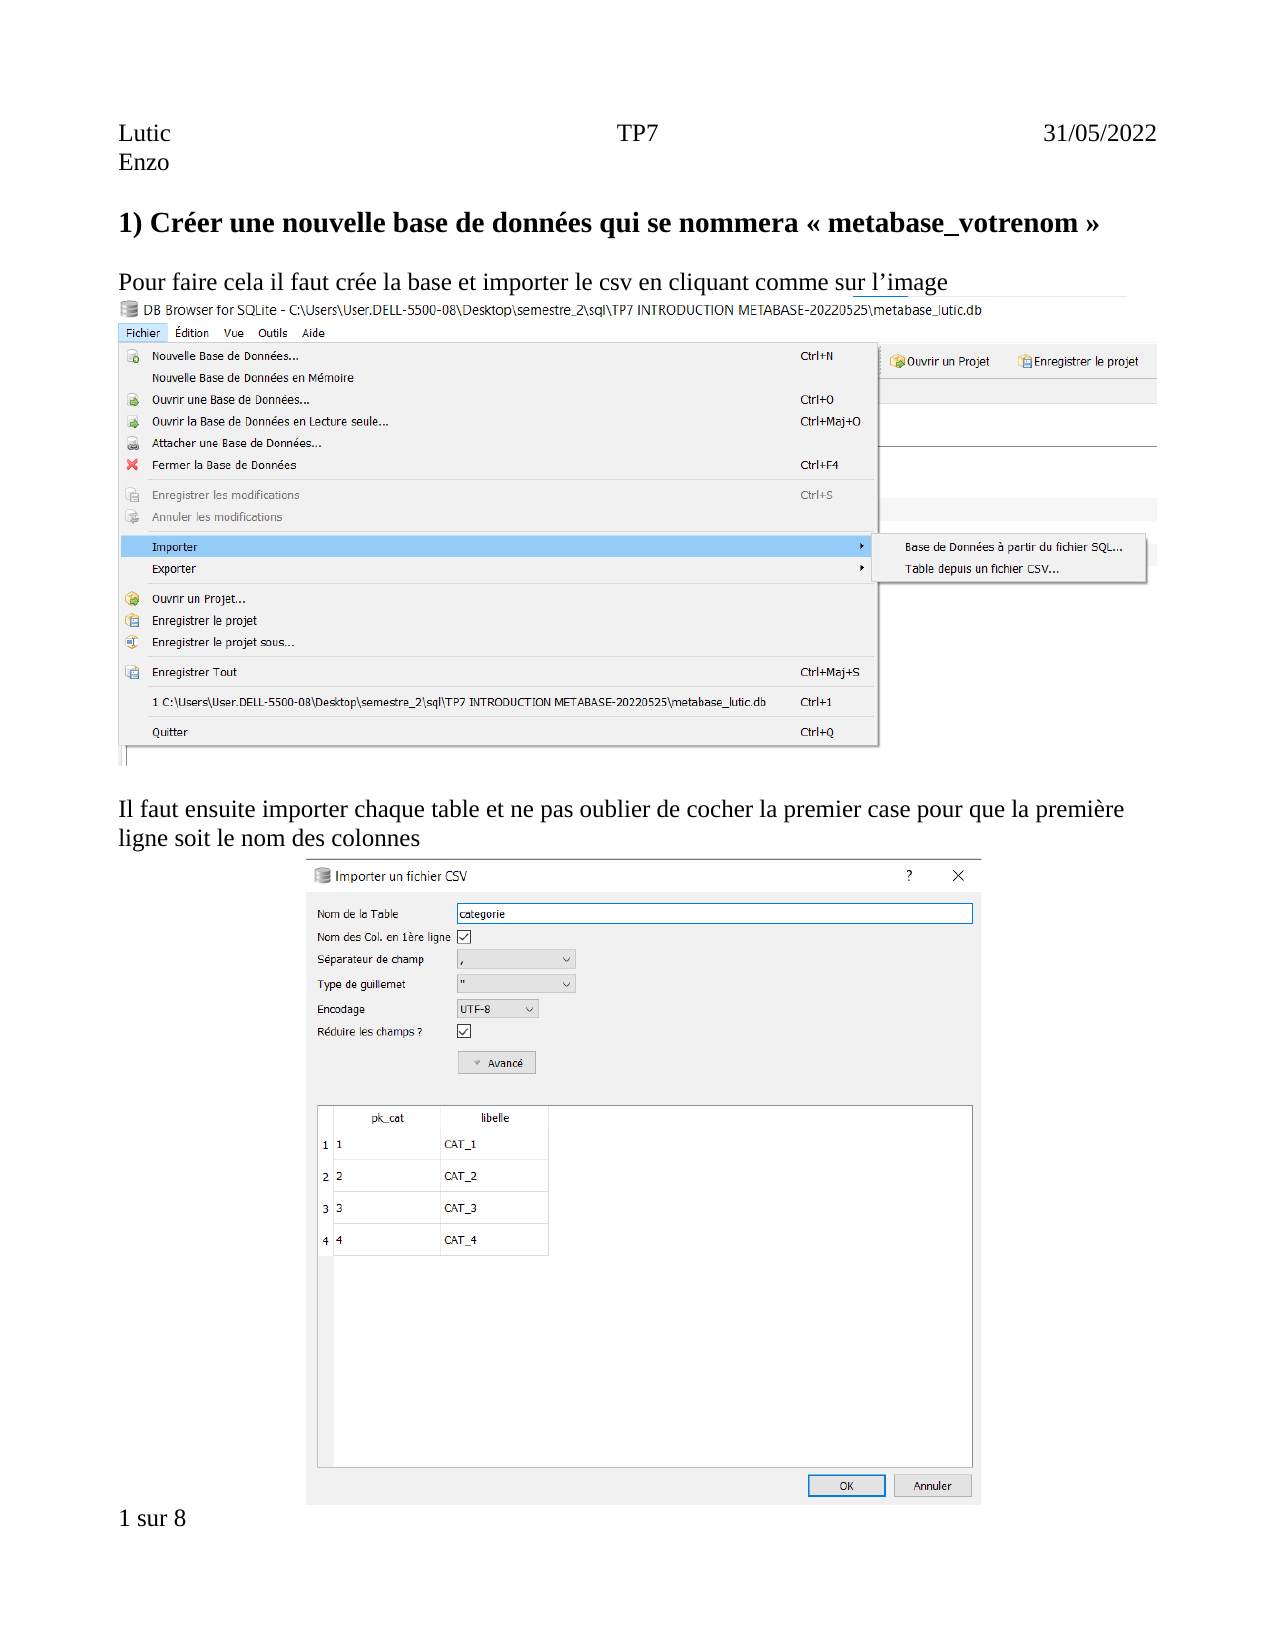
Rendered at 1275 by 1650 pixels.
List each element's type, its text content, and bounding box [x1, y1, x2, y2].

text Il faut ensuite importer chaque table et ne pas oublier de cocher la premier case pour que la première ligne soit le nom des colonnes [118, 794, 1157, 852]
text Pour faire cela il faut crée la base et importer le csv en cliquant comme sur l’image [118, 267, 1157, 296]
text 1) Créer une nouvelle base de données qui se nommera « metabase_votrenom » [118, 205, 1157, 239]
picture [118, 296, 1157, 766]
picture [306, 858, 982, 1505]
